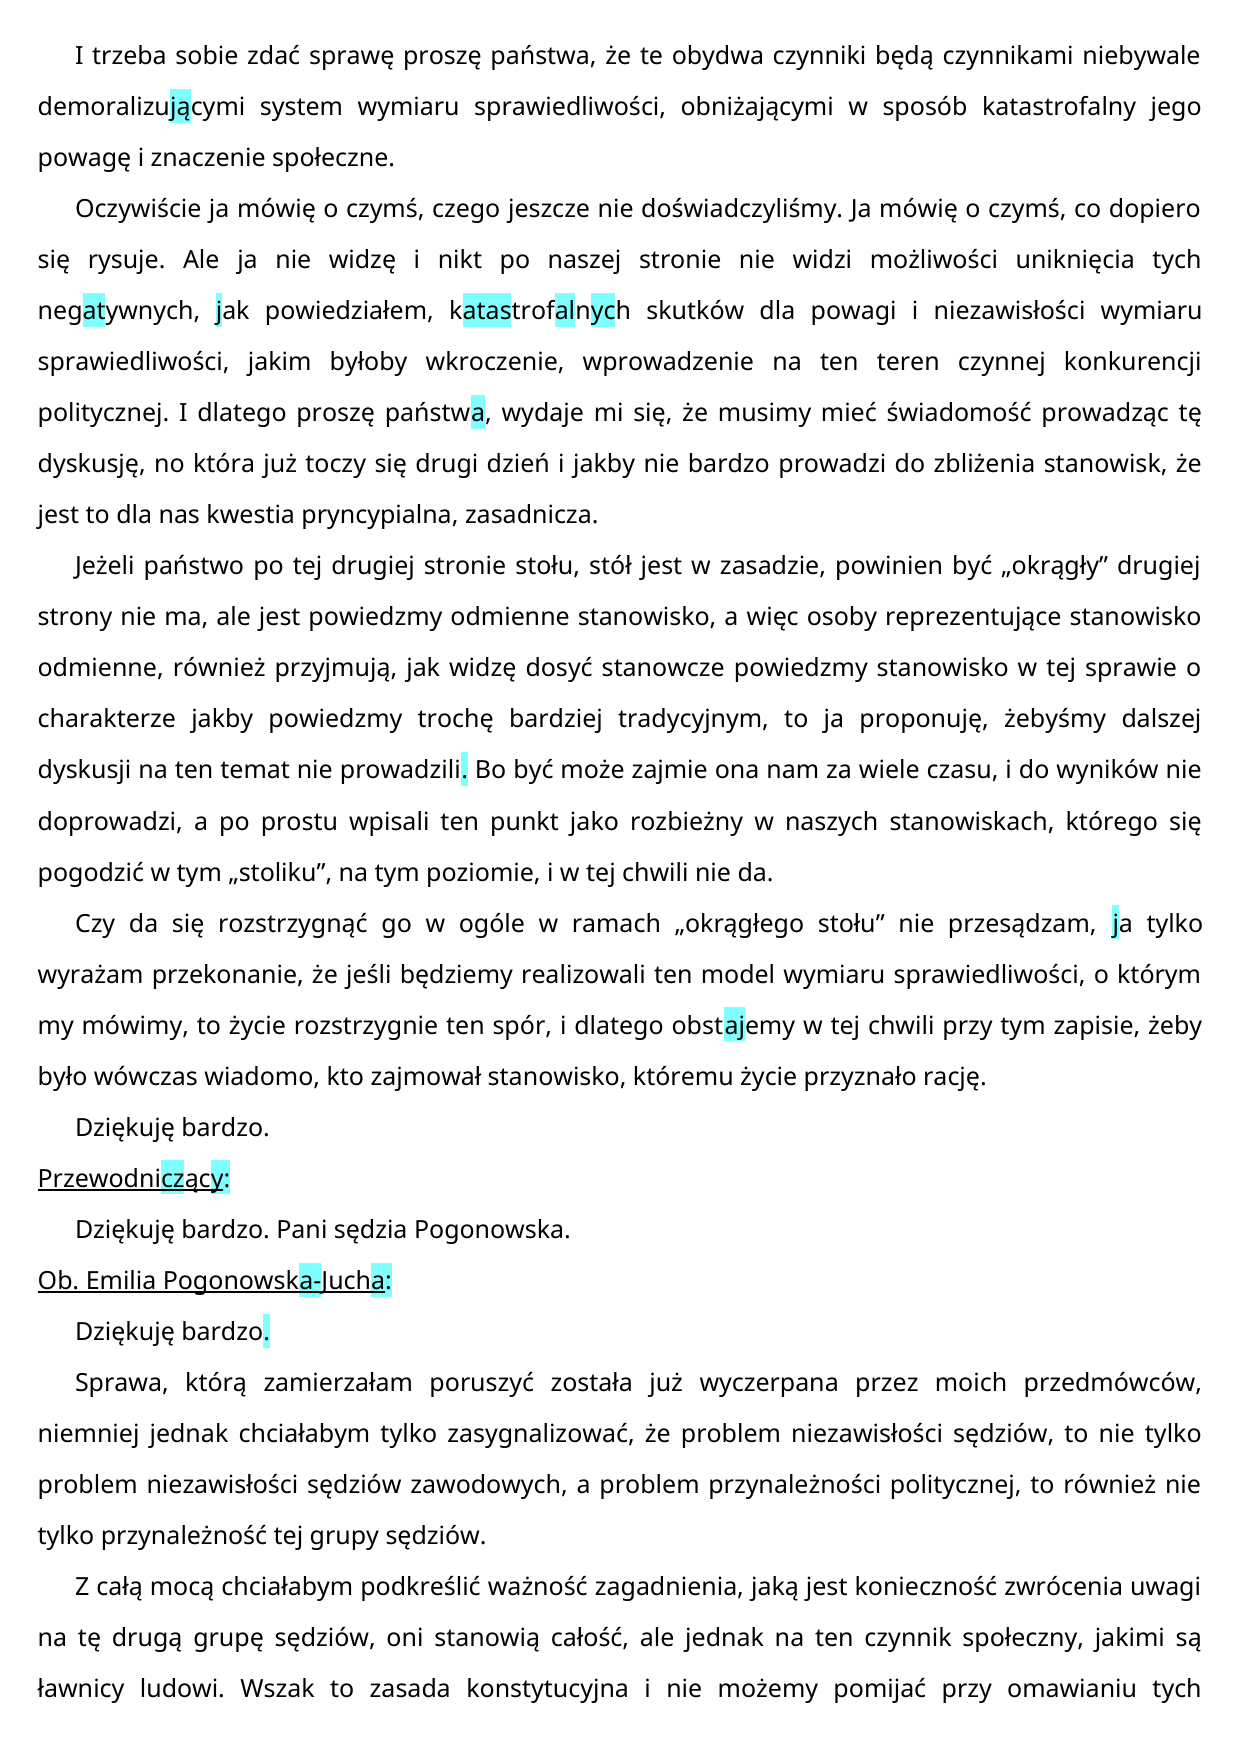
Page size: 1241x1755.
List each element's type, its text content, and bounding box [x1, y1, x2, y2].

text Ob. Emilia Pogonowska-Jucha: [37, 1262, 1203, 1297]
text Sprawa, którą zamierzałam poruszyć została już wyczerpana przez moich przedmówców, niemniej jednak chciałabym tylko zasygnalizować, że problem niezawisłości sędziów, to nie tylko problem niezawisłości sędziów zawodowych, a problem przynależności politycznej, to również nie tylko przynależność tej grupy sędziów. [37, 1364, 1203, 1552]
text Czy da się rozstrzygnąć go w ogóle w ramach „okrągłego stołu” nie przesądzam, ja tylko wyrażam przekonanie, że jeśli będziemy realizowali ten model wymiaru sprawiedliwości, o którym my mówimy, to życie rozstrzygnie ten spór, i dlatego obstajemy w tej chwili przy tym zapisie, żeby było wówczas wiadomo, kto zajmował stanowisko, któremu życie przyznało rację. [37, 905, 1203, 1092]
text Oczywiście ja mówię o czymś, czego jeszcze nie doświadczyliśmy. Ja mówię o czymś, co dopiero się rysuje. Ale ja nie widzę i nikt po naszej stronie nie widzi możliwości uniknięcia tych negatywnych, jak powiedziałem, katastrofalnych skutków dla powagi i niezawisłości wymiaru sprawiedliwości, jakim byłoby wkroczenie, wprowadzenie na ten teren czynnej konkurencji politycznej. I dlatego proszę państwa, wydaje mi się, że musimy mieć świadomość prowadząc tę dyskusję, no która już toczy się drugi dzień i jakby nie bardzo prowadzi do zbliżenia stanowisk, że jest to dla nas kwestia pryncypialna, zasadnicza. [37, 191, 1203, 531]
text Dziękuję bardzo. [37, 1109, 1203, 1143]
text Przewodniczący: [37, 1160, 1203, 1194]
text Dziękuję bardzo. Pani sędzia Pogonowska. [37, 1211, 1203, 1246]
text I trzeba sobie zdać sprawę proszę państwa, że te obydwa czynniki będą czynnikami niebywale demoralizującymi system wymiaru sprawiedliwości, obniżającymi w sposób katastrofalny jego powagę i znaczenie społeczne. [37, 37, 1203, 174]
text Dziękuję bardzo. [37, 1313, 1203, 1348]
text Jeżeli państwo po tej drugiej stronie stołu, stół jest w zasadzie, powinien być „okrągły” drugiej strony nie ma, ale jest powiedzmy odmienne stanowisko, a więc osoby reprezentujące stanowisko odmienne, również przyjmują, jak widzę dosyć stanowcze powiedzmy stanowisko w tej sprawie o charakterze jakby powiedzmy trochę bardziej tradycyjnym, to ja proponuję, żebyśmy dalszej dyskusji na ten temat nie prowadzili. Bo być może zajmie ona nam za wiele czasu, i do wyników nie doprowadzi, a po prostu wpisali ten punkt jako rozbieżny w naszych stanowiskach, którego się pogodzić w tym „stoliku”, na tym poziomie, i w tej chwili nie da. [37, 548, 1203, 888]
text Z całą mocą chciałabym podkreślić ważność zagadnienia, jaką jest konieczność zwrócenia uwagi na tę drugą grupę sędziów, oni stanowią całość, ale jednak na ten czynnik społeczny, jakimi są ławnicy ludowi. Wszak to zasada konstytucyjna i nie możemy pomijać przy omawianiu tych [37, 1569, 1203, 1705]
